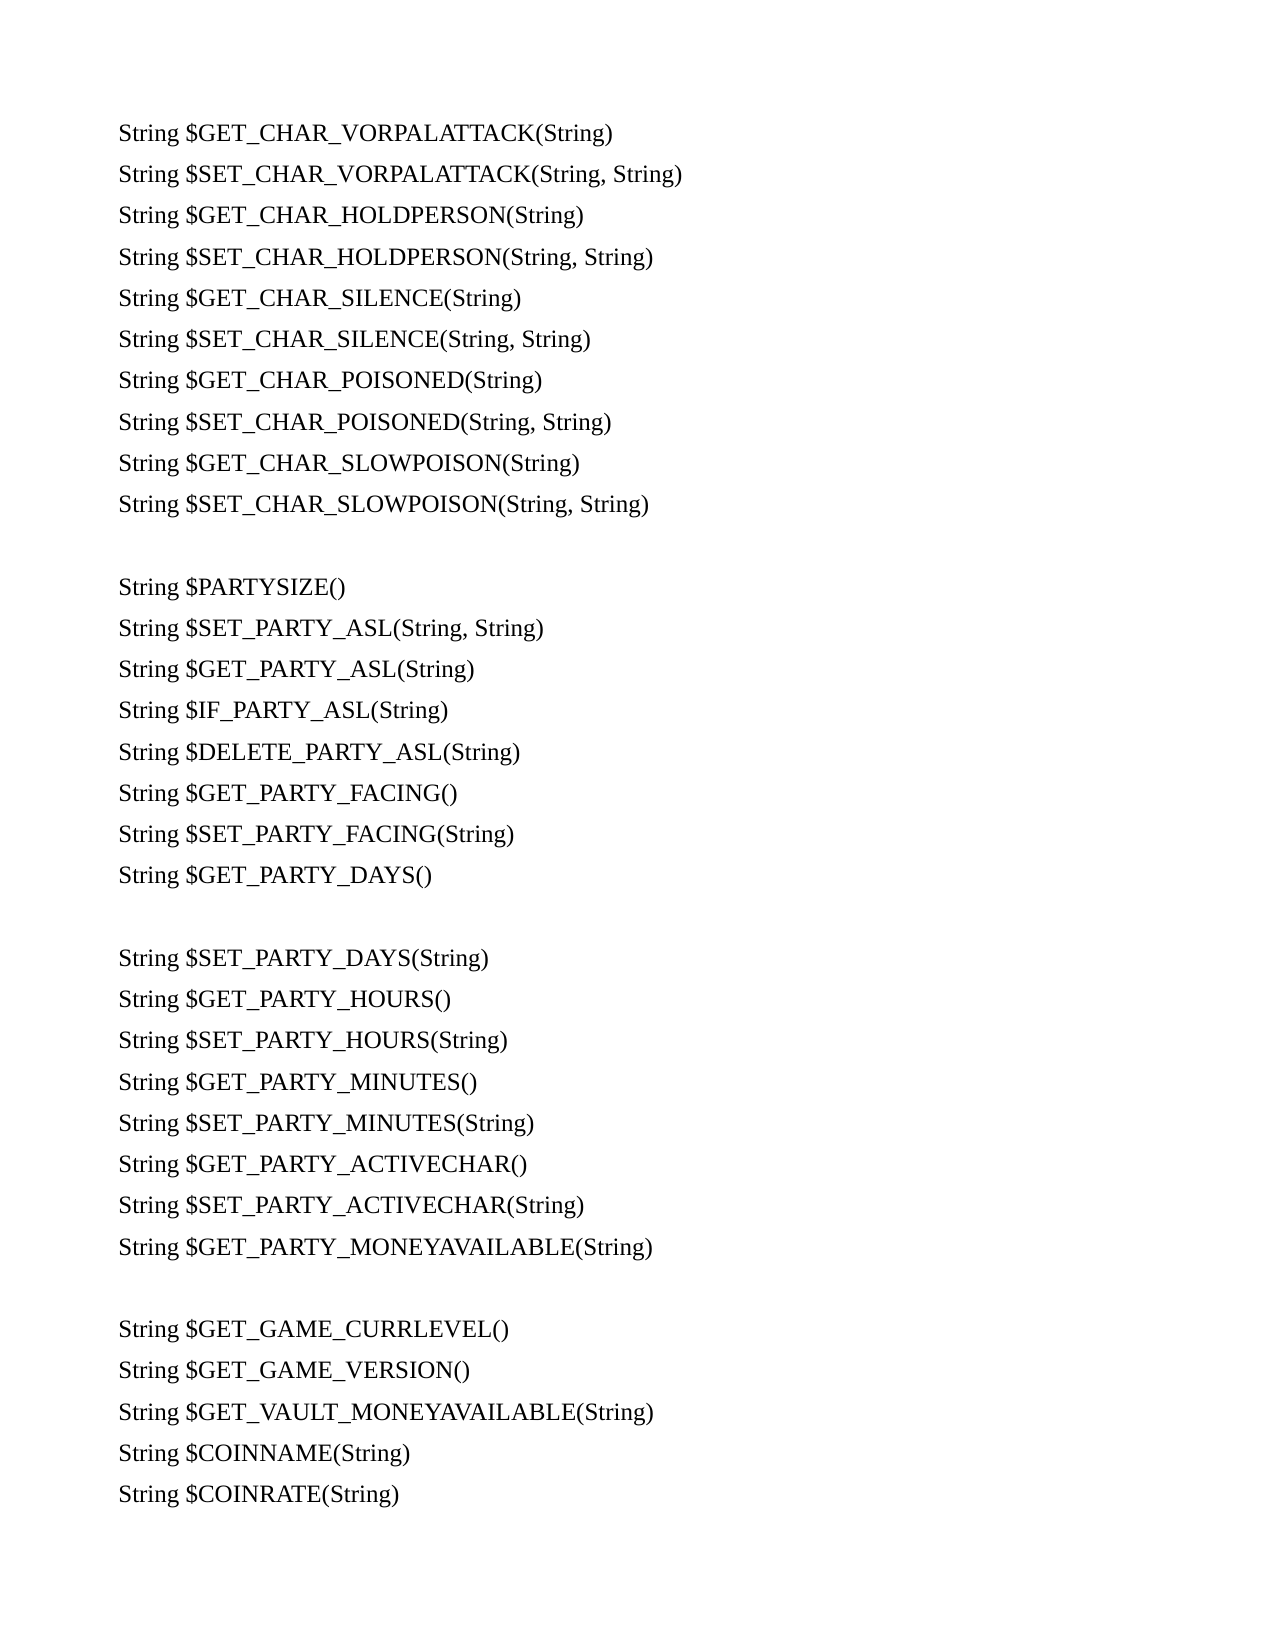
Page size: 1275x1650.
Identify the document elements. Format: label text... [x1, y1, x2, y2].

text String $GET_GAME_CURRLEVEL() [118, 1314, 1157, 1343]
text String $SET_PARTY_MINUTES(String) [118, 1108, 1157, 1137]
text String $GET_VAULT_MONEYAVAILABLE(String) [118, 1397, 1157, 1426]
text String $PARTYSIZE() [118, 572, 1157, 601]
text String $GET_PARTY_MONEYAVAILABLE(String) [118, 1232, 1157, 1261]
text String $COINNAME(String) [118, 1438, 1157, 1467]
text String $SET_PARTY_FACING(String) [118, 819, 1157, 848]
text String $GET_PARTY_ASL(String) [118, 654, 1157, 683]
text String $COINRATE(String) [118, 1479, 1157, 1508]
text String $SET_CHAR_SILENCE(String, String) [118, 324, 1157, 353]
text String $SET_PARTY_HOURS(String) [118, 1026, 1157, 1054]
text String $SET_CHAR_HOLDPERSON(String, String) [118, 242, 1157, 271]
text String $GET_PARTY_HOURS() [118, 984, 1157, 1013]
text String $GET_CHAR_POISONED(String) [118, 366, 1157, 394]
text String $SET_CHAR_VORPALATTACK(String, String) [118, 159, 1157, 188]
text String $GET_CHAR_SLOWPOISON(String) [118, 448, 1157, 477]
text String $GET_PARTY_FACING() [118, 778, 1157, 807]
text String $SET_CHAR_POISONED(String, String) [118, 407, 1157, 436]
text String $SET_PARTY_ACTIVECHAR(String) [118, 1191, 1157, 1219]
text String $GET_CHAR_VORPALATTACK(String) [118, 118, 1157, 147]
text String $SET_PARTY_ASL(String, String) [118, 613, 1157, 642]
text String $GET_CHAR_SILENCE(String) [118, 283, 1157, 312]
text String $GET_PARTY_ACTIVECHAR() [118, 1149, 1157, 1178]
text String $GET_PARTY_DAYS() [118, 861, 1157, 889]
text String $GET_GAME_VERSION() [118, 1356, 1157, 1384]
text String $SET_CHAR_SLOWPOISON(String, String) [118, 489, 1157, 518]
text String $IF_PARTY_ASL(String) [118, 696, 1157, 724]
text String $SET_PARTY_DAYS(String) [118, 943, 1157, 972]
text String $GET_PARTY_MINUTES() [118, 1067, 1157, 1096]
text String $GET_CHAR_HOLDPERSON(String) [118, 201, 1157, 229]
text String $DELETE_PARTY_ASL(String) [118, 737, 1157, 766]
